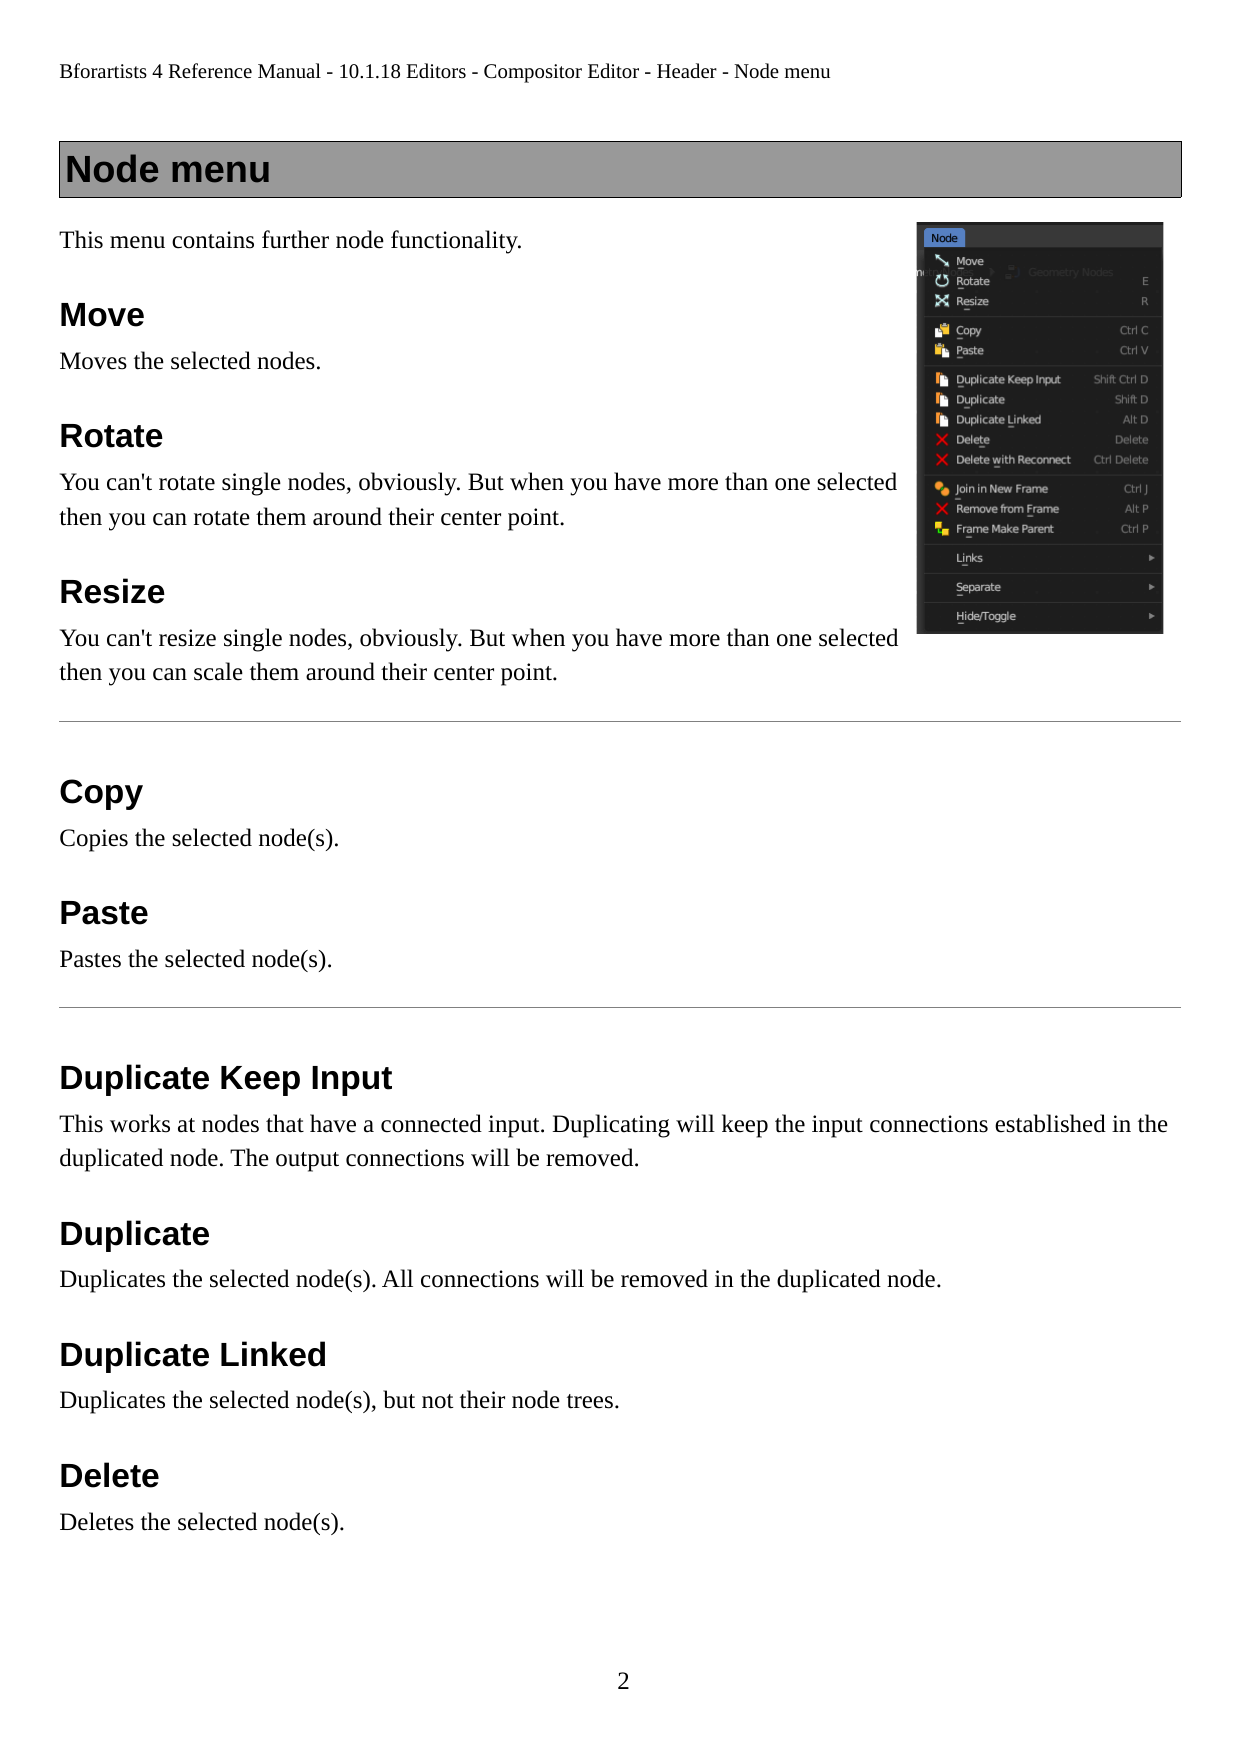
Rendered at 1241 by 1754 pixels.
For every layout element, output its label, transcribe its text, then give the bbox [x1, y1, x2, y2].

text Moves the selected nodes. [59, 346, 916, 375]
subtitle Delete [59, 1455, 1181, 1494]
subtitle Copy [59, 772, 1181, 810]
table_header Node menu [60, 142, 1181, 197]
text You can't rotate single nodes, obviously. But when you have more than one selected then you can rotate them around their center point. [59, 467, 916, 531]
subtitle [1164, 416, 1181, 455]
subtitle Resize [59, 572, 916, 611]
subtitle [1164, 572, 1181, 611]
text Duplicates the selected node(s), but not their node trees. [59, 1386, 1181, 1414]
subtitle [1164, 295, 1181, 334]
subtitle Rotate [59, 416, 916, 455]
text Pastes the selected node(s). [59, 944, 1181, 972]
text This works at nodes that have a connected input. Duplicating will keep the input connections established in the duplicated node. The output connections will be removed. [59, 1109, 1181, 1172]
subtitle Duplicate Keep Input [59, 1058, 1181, 1096]
subtitle Paste [59, 893, 1181, 931]
text This menu contains further node functionality. [59, 225, 916, 254]
subtitle Duplicate [59, 1213, 1181, 1252]
subtitle Move [59, 295, 916, 334]
text Copies the selected node(s). [59, 823, 1181, 851]
picture [916, 222, 1164, 634]
subtitle Duplicate Linked [59, 1334, 1181, 1373]
text You can't resize single nodes, obviously. But when you have more than one selected then you can scale them around their center point. [59, 623, 1181, 686]
text Duplicates the selected node(s). All connections will be removed in the duplicated node. [59, 1264, 1181, 1293]
text Deletes the selected node(s). [59, 1507, 1181, 1535]
